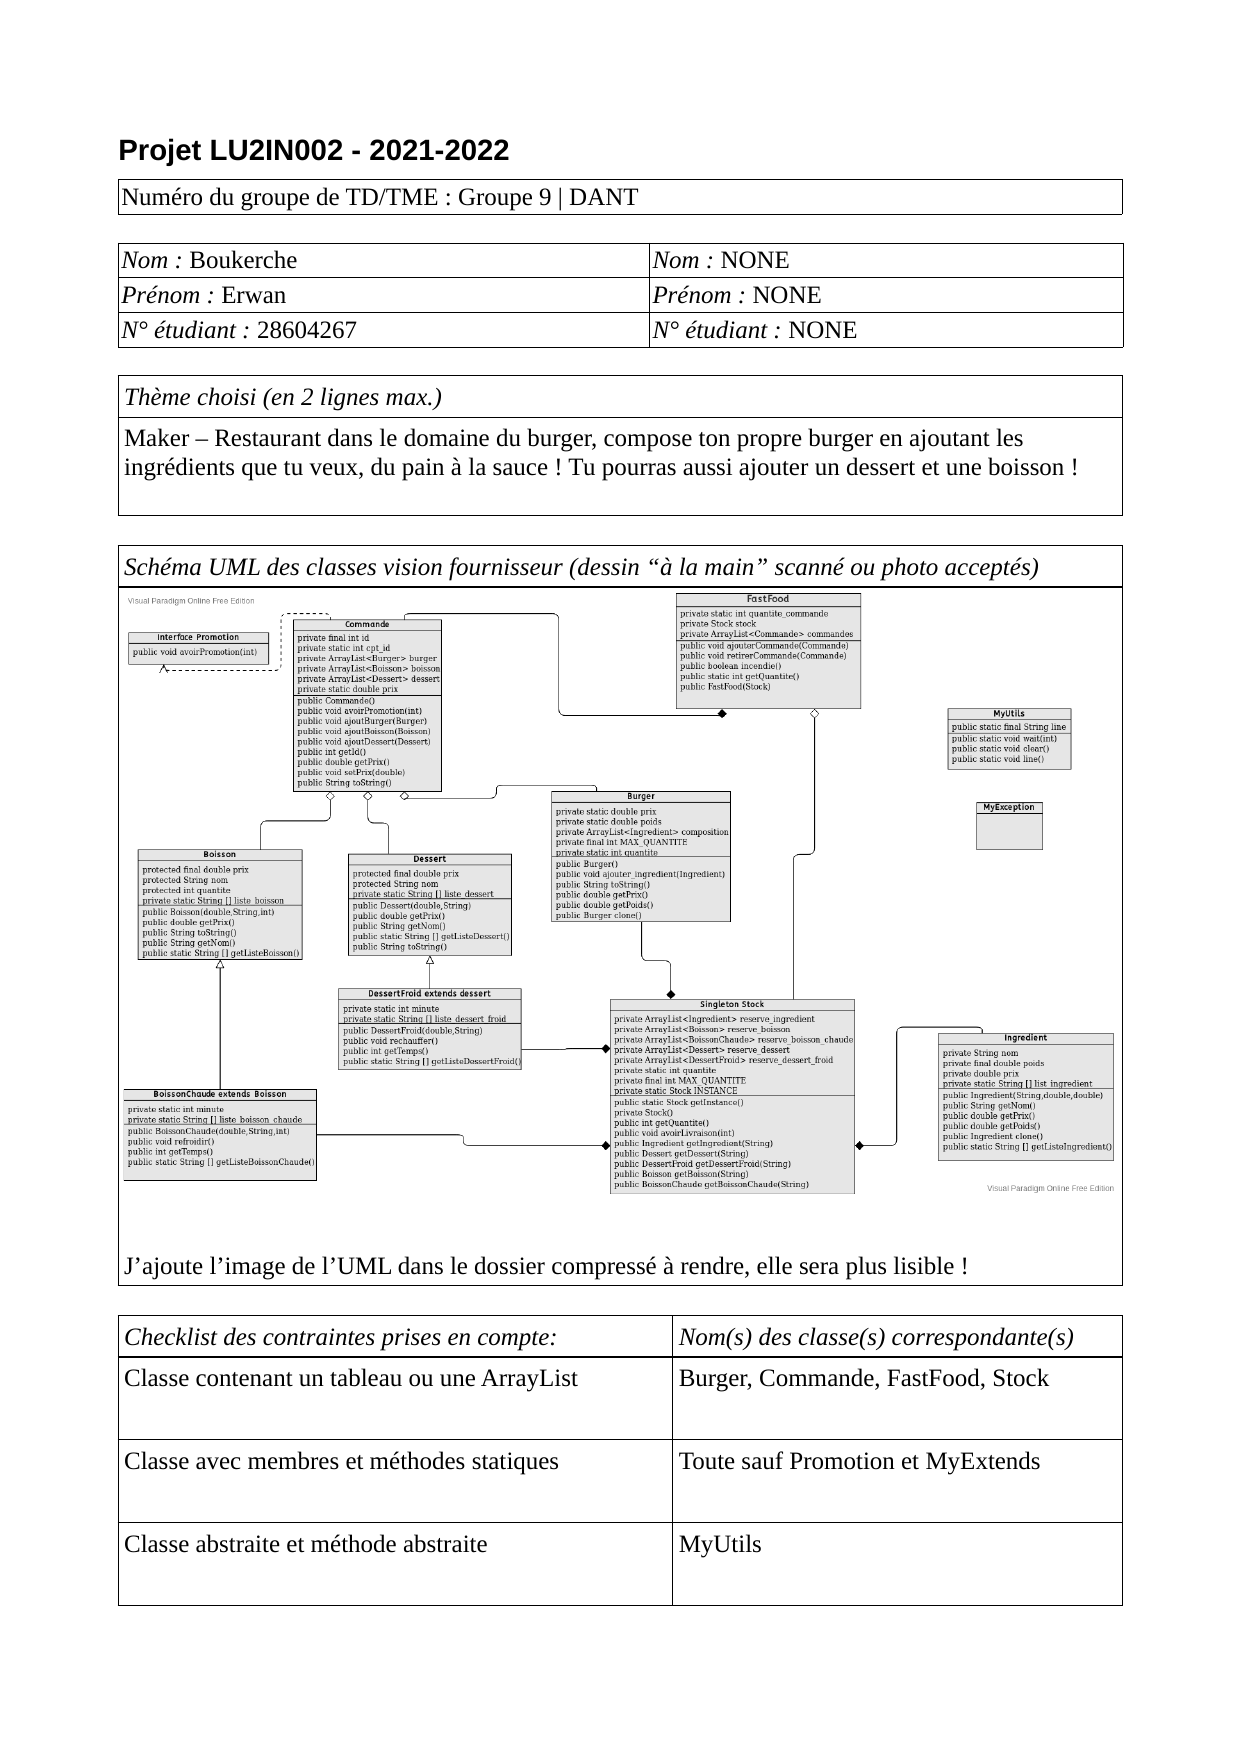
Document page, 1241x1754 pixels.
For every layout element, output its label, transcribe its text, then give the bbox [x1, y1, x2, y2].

table_cell N° étudiant : 28604267 [119, 313, 649, 347]
table_cell Classe avec membres et méthodes statiques [119, 1440, 672, 1522]
table_cell Prénom : Erwan [119, 278, 649, 312]
subtitle Projet LU2IN002 - 2021-2022 [118, 133, 1122, 166]
table_header Schéma UML des classes vision fournisseur (dessin “à la main” scanné ou photo acceptés) [119, 546, 1122, 586]
table_cell Classe contenant un tableau ou une ArrayList [119, 1358, 672, 1439]
table_header Nom : Boukerche [119, 244, 649, 277]
table_header Numéro du groupe de TD/TME : Groupe 9 | DANT [119, 180, 1122, 214]
picture [123, 593, 1117, 1194]
table_cell Classe abstraite et méthode abstraite [119, 1523, 672, 1604]
table_cell Maker – Restaurant dans le domaine du burger, compose ton propre burger en ajoutant les ingrédients que tu veux, du pain à la sauce ! Tu pourras aussi ajouter un dessert et une boisson ! [119, 418, 1122, 515]
table_header Nom(s) des classe(s) correspondante(s) [673, 1316, 1122, 1356]
table_cell Toute sauf Promotion et MyExtends [673, 1440, 1122, 1522]
table_header Thème choisi (en 2 lignes max.) [119, 376, 1122, 417]
table_cell J’ajoute l’image de l’UML dans le dossier compressé à rendre, elle sera plus lisible ! [119, 588, 1122, 1285]
table_header Checklist des contraintes prises en compte: [119, 1316, 672, 1356]
table_cell MyUtils [673, 1523, 1122, 1604]
table_cell Burger, Commande, FastFood, Stock [673, 1358, 1122, 1439]
table_cell N° étudiant : NONE [650, 313, 1123, 347]
table_header Nom : NONE [650, 244, 1123, 277]
table_cell Prénom : NONE [650, 278, 1123, 312]
